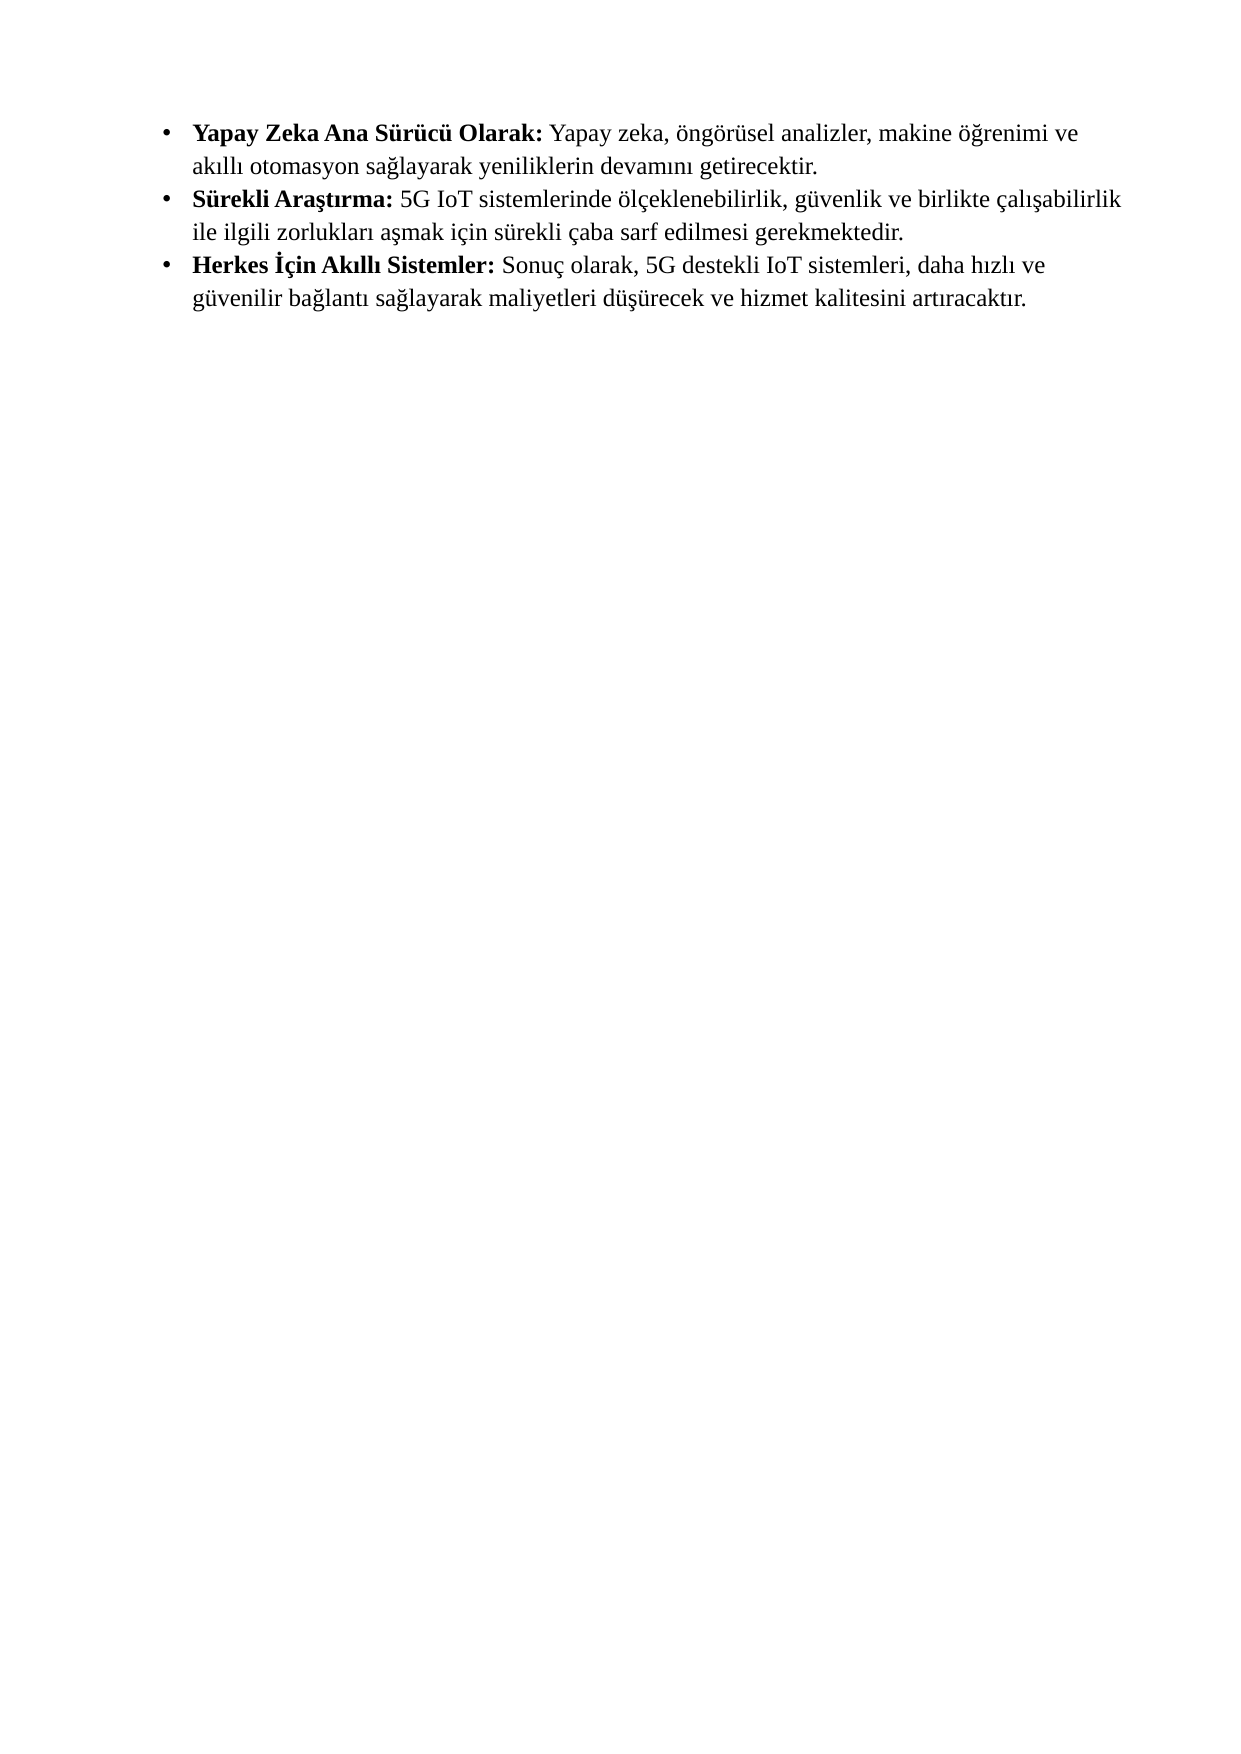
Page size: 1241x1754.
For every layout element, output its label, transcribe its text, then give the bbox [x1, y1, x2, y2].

list Herkes İçin Akıllı Sistemler: Sonuç olarak, 5G destekli IoT sistemleri, daha hızlı ve güvenilir bağlantı sağlayarak maliyetleri düşürecek ve hizmet kalitesini artıracaktır. [162, 250, 1122, 312]
list Yapay Zeka Ana Sürücü Olarak: Yapay zeka, öngörüsel analizler, makine öğrenimi ve akıllı otomasyon sağlayarak yeniliklerin devamını getirecektir. [162, 118, 1122, 180]
list Sürekli Araştırma: 5G IoT sistemlerinde ölçeklenebilirlik, güvenlik ve birlikte çalışabilirlik ile ilgili zorlukları aşmak için sürekli çaba sarf edilmesi gerekmektedir. [162, 184, 1122, 246]
